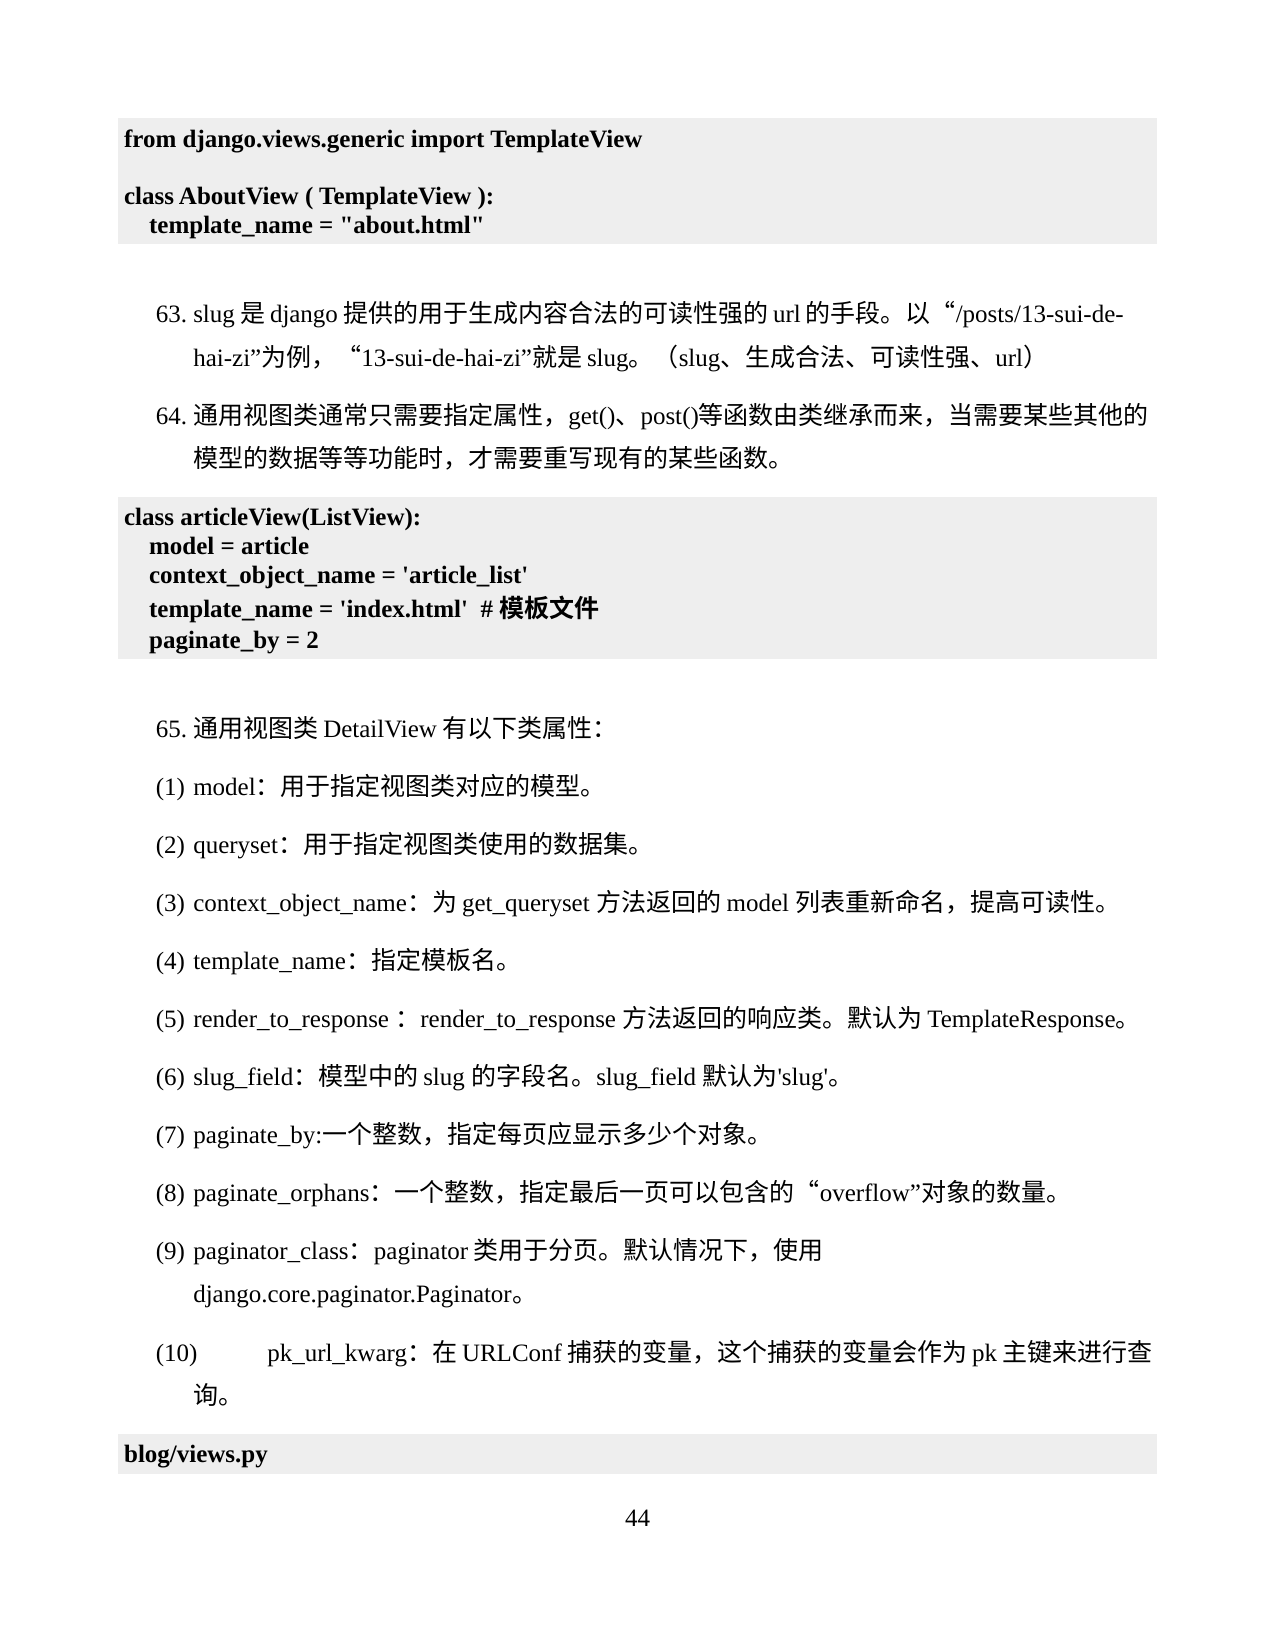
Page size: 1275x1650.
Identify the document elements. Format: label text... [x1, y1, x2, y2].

list pk_url_kwarg：在URLConf捕获的变量，这个捕获的变量会作为pk主键来进行查询。 [156, 1332, 1157, 1412]
list slug是django提供的用于生成内容合法的可读性强的url的手段。以“/posts/13-sui-de-hai-zi”为例，“13-sui-de-hai-zi”就是slug。（slug、生成合法、可读性强、url） [156, 294, 1157, 373]
list model：用于指定视图类对应的模型。 [156, 766, 1157, 803]
list 通用视图类DetailView有以下类属性： [156, 708, 1157, 744]
list 通用视图类通常只需要指定属性，get()、post()等函数由类继承而来，当需要某些其他的模型的数据等等功能时，才需要重写现有的某些函数。 [156, 395, 1157, 475]
list slug_field：模型中的slug 的字段名。slug_field 默认为'slug'。 [156, 1056, 1157, 1093]
list context_object_name：为get_queryset 方法返回的 model 列表重新命名，提高可读性。 [156, 882, 1157, 919]
list queryset：用于指定视图类使用的数据集。 [156, 824, 1157, 861]
list render_to_response ：render_to_response 方法返回的响应类。默认为TemplateResponse。 [156, 998, 1157, 1035]
table_header blog/views.py [118, 1434, 1157, 1474]
table_header from django.views.generic import TemplateView class AboutView ( TemplateView ): template_name = "about.html" [118, 118, 1157, 244]
list paginate_orphans：一个整数，指定最后一页可以包含的“overflow”对象的数量。 [156, 1172, 1157, 1209]
table_header class articleView(ListView): model = article context_object_name = 'article_list' template_name = 'index.html' # 模板文件 paginate_by = 2 [118, 497, 1157, 659]
list paginate_by:一个整数，指定每页应显示多少个对象。 [156, 1114, 1157, 1151]
list paginator_class：paginator类用于分页。默认情况下，使用django.core.paginator.Paginator。 [156, 1231, 1157, 1310]
list template_name：指定模板名。 [156, 940, 1157, 977]
